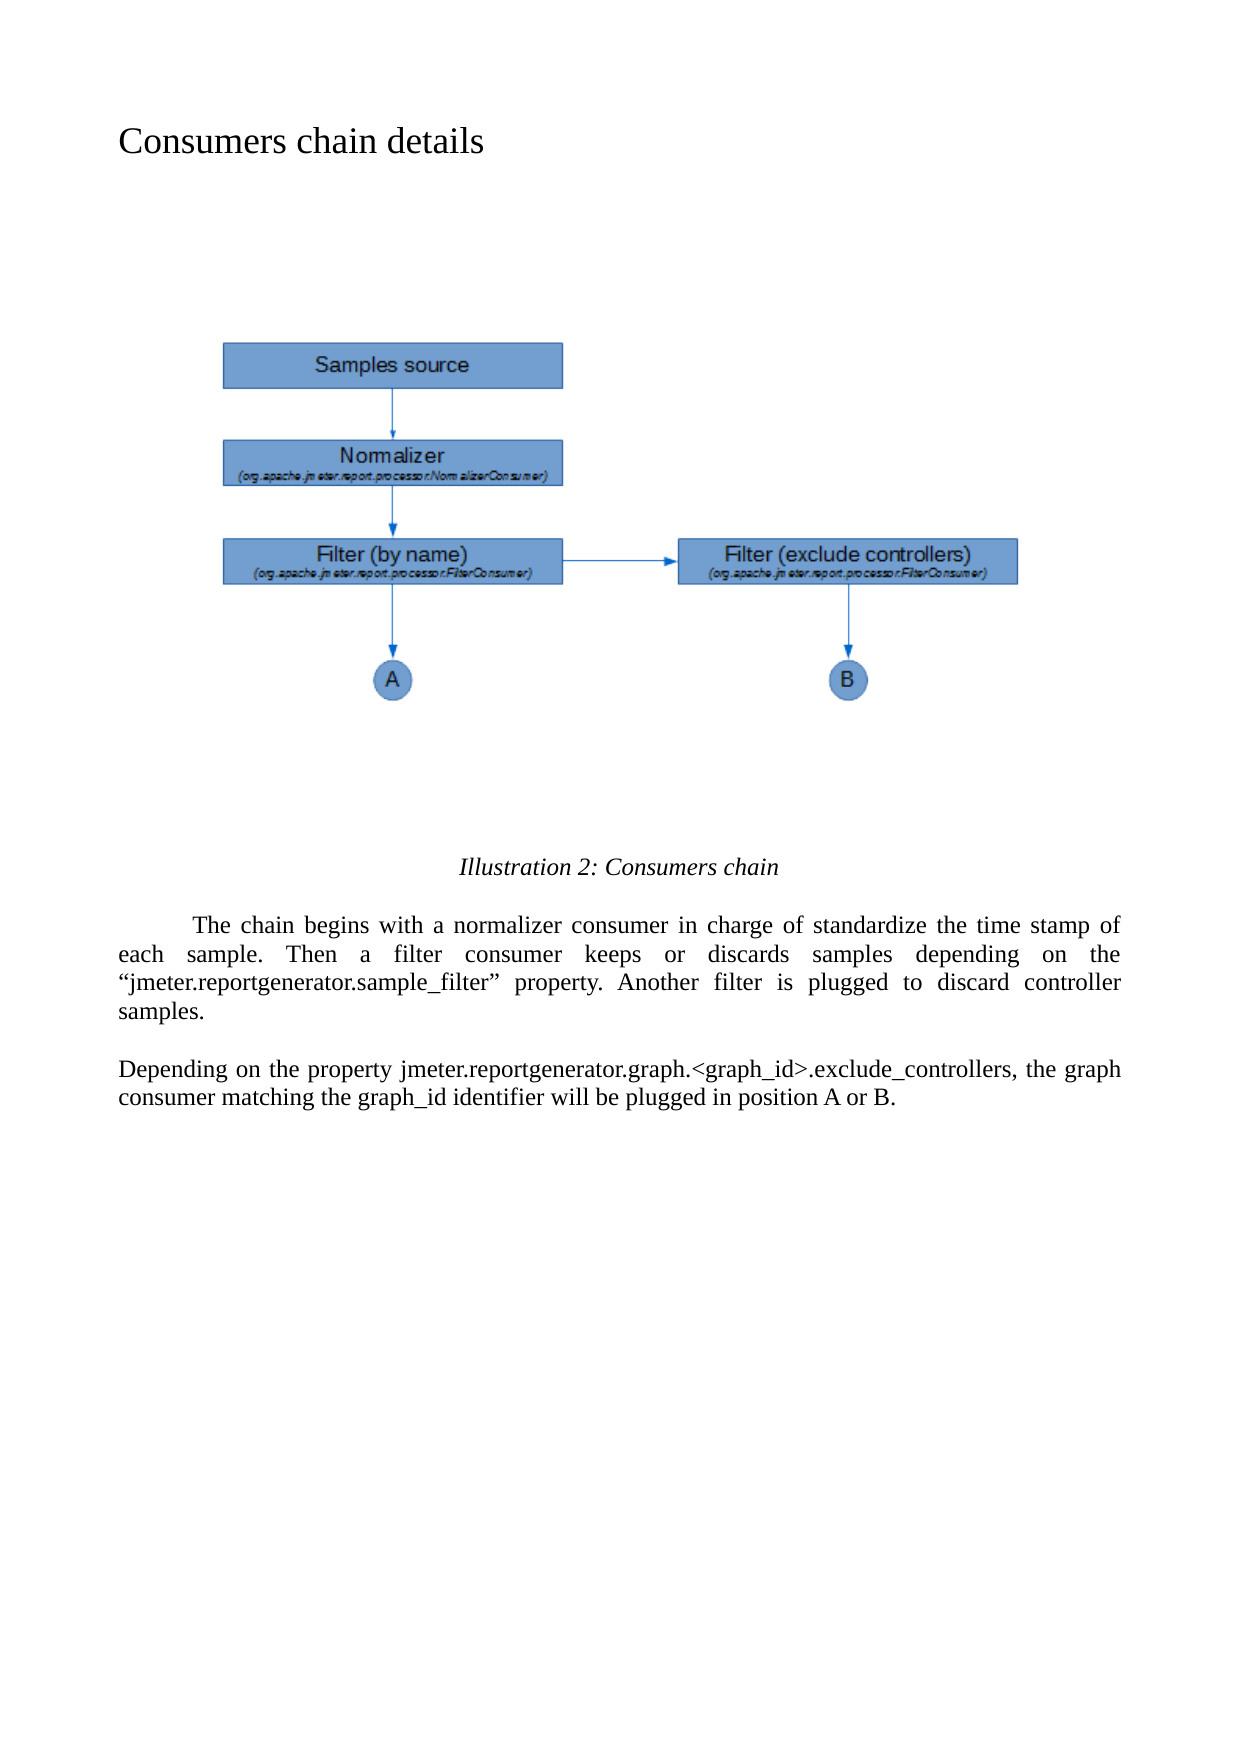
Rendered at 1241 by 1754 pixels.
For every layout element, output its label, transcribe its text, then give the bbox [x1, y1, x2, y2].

text Illustration 2: Consumers chain [151, 853, 1089, 881]
text Consumers chain details [118, 118, 1122, 161]
text Depending on the property jmeter.reportgenerator.graph.<graph_id>.exclude_controllers, the graph consumer matching the graph_id identifier will be plugged in position A or B. [118, 1054, 1122, 1111]
picture [151, 190, 1089, 853]
text The chain begins with a normalizer consumer in charge of standardize the time stamp of each sample. Then a filter consumer keeps or discards samples depending on the “jmeter.reportgenerator.sample_filter” property. Another filter is plugged to discard controller samples. [118, 910, 1122, 1025]
